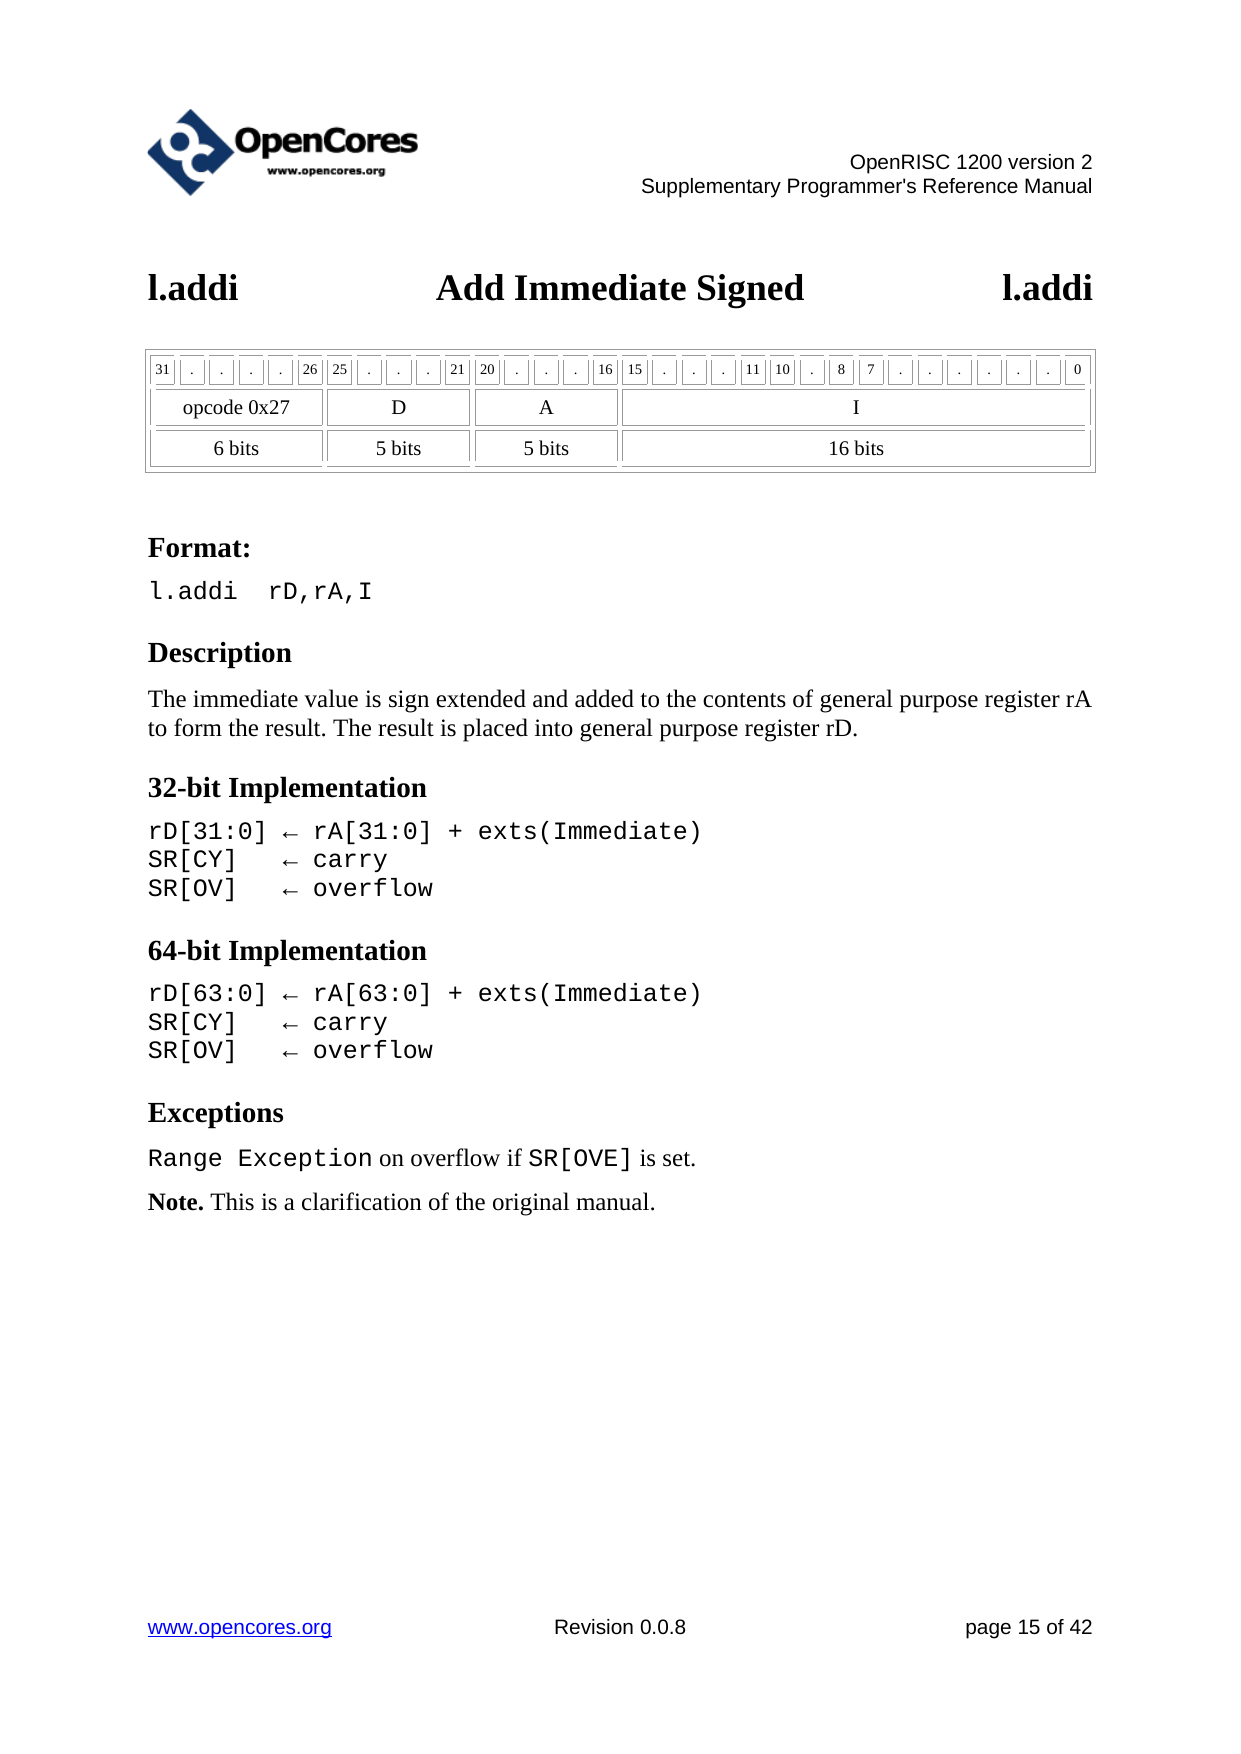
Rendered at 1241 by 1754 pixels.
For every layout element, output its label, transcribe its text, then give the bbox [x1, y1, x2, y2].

table_header 20 [472, 350, 502, 383]
table_header . [974, 350, 1003, 383]
table_header 25 [325, 350, 354, 383]
title 64-bit Implementation [148, 933, 1093, 966]
table_cell 6 bits [148, 425, 325, 466]
text The immediate value is sign extended and added to the contents of general purpose register rA to form the result. The result is placed into general purpose register rD. [148, 684, 1093, 741]
table_cell I [620, 384, 1093, 425]
table_header 31 [148, 350, 177, 383]
table_header . [354, 350, 384, 383]
table_header . [797, 350, 826, 383]
table_header . [945, 350, 974, 383]
table_header 0 [1063, 350, 1093, 383]
table_header 10 [768, 350, 797, 383]
table_header . [384, 350, 413, 383]
table_header . [561, 350, 590, 383]
table_cell 5 bits [325, 425, 472, 466]
text l.addi rD,rA,I [148, 578, 1093, 607]
table_header . [915, 350, 944, 383]
table_header 7 [856, 350, 886, 383]
table_header . [236, 350, 266, 383]
text SR[OV] ← overflow [148, 875, 1093, 904]
table_header 16 [590, 350, 620, 383]
table_header l.addi [148, 227, 325, 308]
table_header 15 [620, 350, 649, 383]
table_header . [1033, 350, 1063, 383]
table_header 11 [738, 350, 767, 383]
table_header . [886, 350, 915, 383]
text rD[31:0] ← rA[31:0] + exts(Immediate) [148, 819, 1093, 847]
table_header . [413, 350, 443, 383]
title Format: [148, 530, 1093, 563]
table_header . [708, 350, 738, 383]
table_header . [177, 350, 207, 383]
text SR[CY] ← carry [148, 847, 1093, 875]
text SR[OV] ← overflow [148, 1038, 1093, 1066]
table_header . [502, 350, 531, 383]
text SR[CY] ← carry [148, 1009, 1093, 1038]
table_cell D [325, 384, 472, 425]
table_header . [266, 350, 295, 383]
title 32-bit Implementation [148, 770, 1093, 804]
table_header 8 [826, 350, 856, 383]
table_cell 5 bits [472, 425, 620, 466]
table_cell 16 bits [620, 425, 1093, 466]
table_header 26 [295, 350, 325, 383]
table_header . [649, 350, 679, 383]
table_header l.addi [915, 227, 1093, 308]
table_cell opcode 0x27 [148, 384, 325, 425]
table_header 21 [443, 350, 472, 383]
table_header . [207, 350, 236, 383]
table_cell A [472, 384, 620, 425]
text Range Exception on overflow if SR[OVE] is set. [148, 1143, 1093, 1174]
title Description [148, 636, 1093, 669]
picture [147, 109, 418, 196]
table_header Add Immediate Signed [325, 227, 915, 308]
text Note. This is a clarification of the original manual. [148, 1187, 1093, 1215]
table_header . [679, 350, 708, 383]
text rD[63:0] ← rA[63:0] + exts(Immediate) [148, 981, 1093, 1009]
table_header . [1004, 350, 1033, 383]
table_header . [531, 350, 561, 383]
title Exceptions [148, 1095, 1093, 1128]
